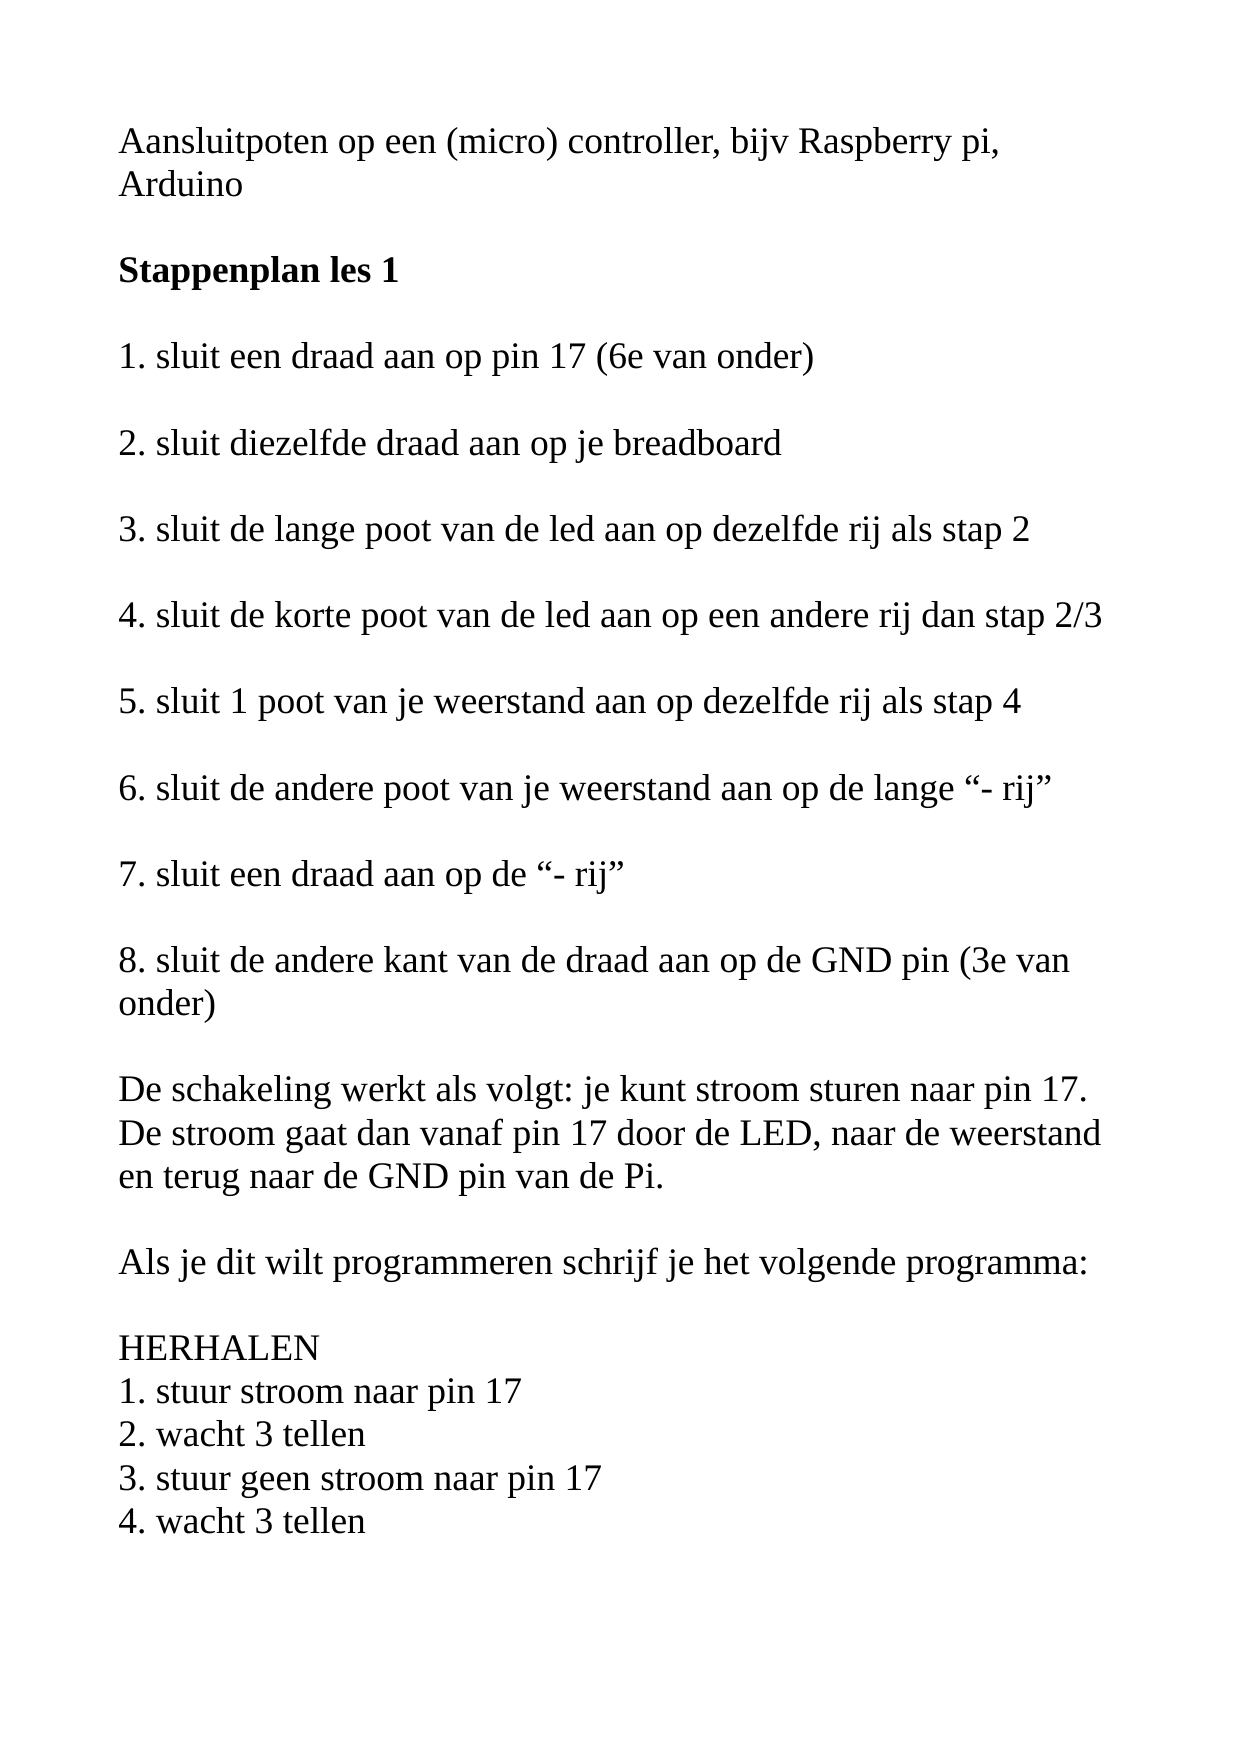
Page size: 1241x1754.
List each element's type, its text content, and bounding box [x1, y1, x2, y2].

text 3. sluit de lange poot van de led aan op dezelfde rij als stap 2 [118, 506, 1122, 549]
text 3. stuur geen stroom naar pin 17 [118, 1455, 1122, 1498]
text 5. sluit 1 poot van je weerstand aan op dezelfde rij als stap 4 [118, 679, 1122, 722]
text 2. sluit diezelfde draad aan op je breadboard [118, 420, 1122, 463]
text 1. stuur stroom naar pin 17 [118, 1369, 1122, 1412]
text 7. sluit een draad aan op de “- rij” [118, 851, 1122, 894]
text 1. sluit een draad aan op pin 17 (6e van onder) [118, 334, 1122, 377]
text HERHALEN [118, 1326, 1122, 1369]
text 8. sluit de andere kant van de draad aan op de GND pin (3e van onder) [118, 937, 1122, 1024]
text Stappenplan les 1 [118, 247, 1122, 291]
text 4. sluit de korte poot van de led aan op een andere rij dan stap 2/3 [118, 592, 1122, 636]
text 4. wacht 3 tellen [118, 1498, 1122, 1541]
text Aansluitpoten op een (micro) controller, bijv Raspberry pi, Arduino [118, 118, 1122, 204]
text De schakeling werkt als volgt: je kunt stroom sturen naar pin 17. De stroom gaat dan vanaf pin 17 door de LED, naar de weerstand en terug naar de GND pin van de Pi. [118, 1067, 1122, 1196]
text 6. sluit de andere poot van je weerstand aan op de lange “- rij” [118, 765, 1122, 808]
text Als je dit wilt programmeren schrijf je het volgende programma: [118, 1239, 1122, 1282]
text 2. wacht 3 tellen [118, 1412, 1122, 1455]
